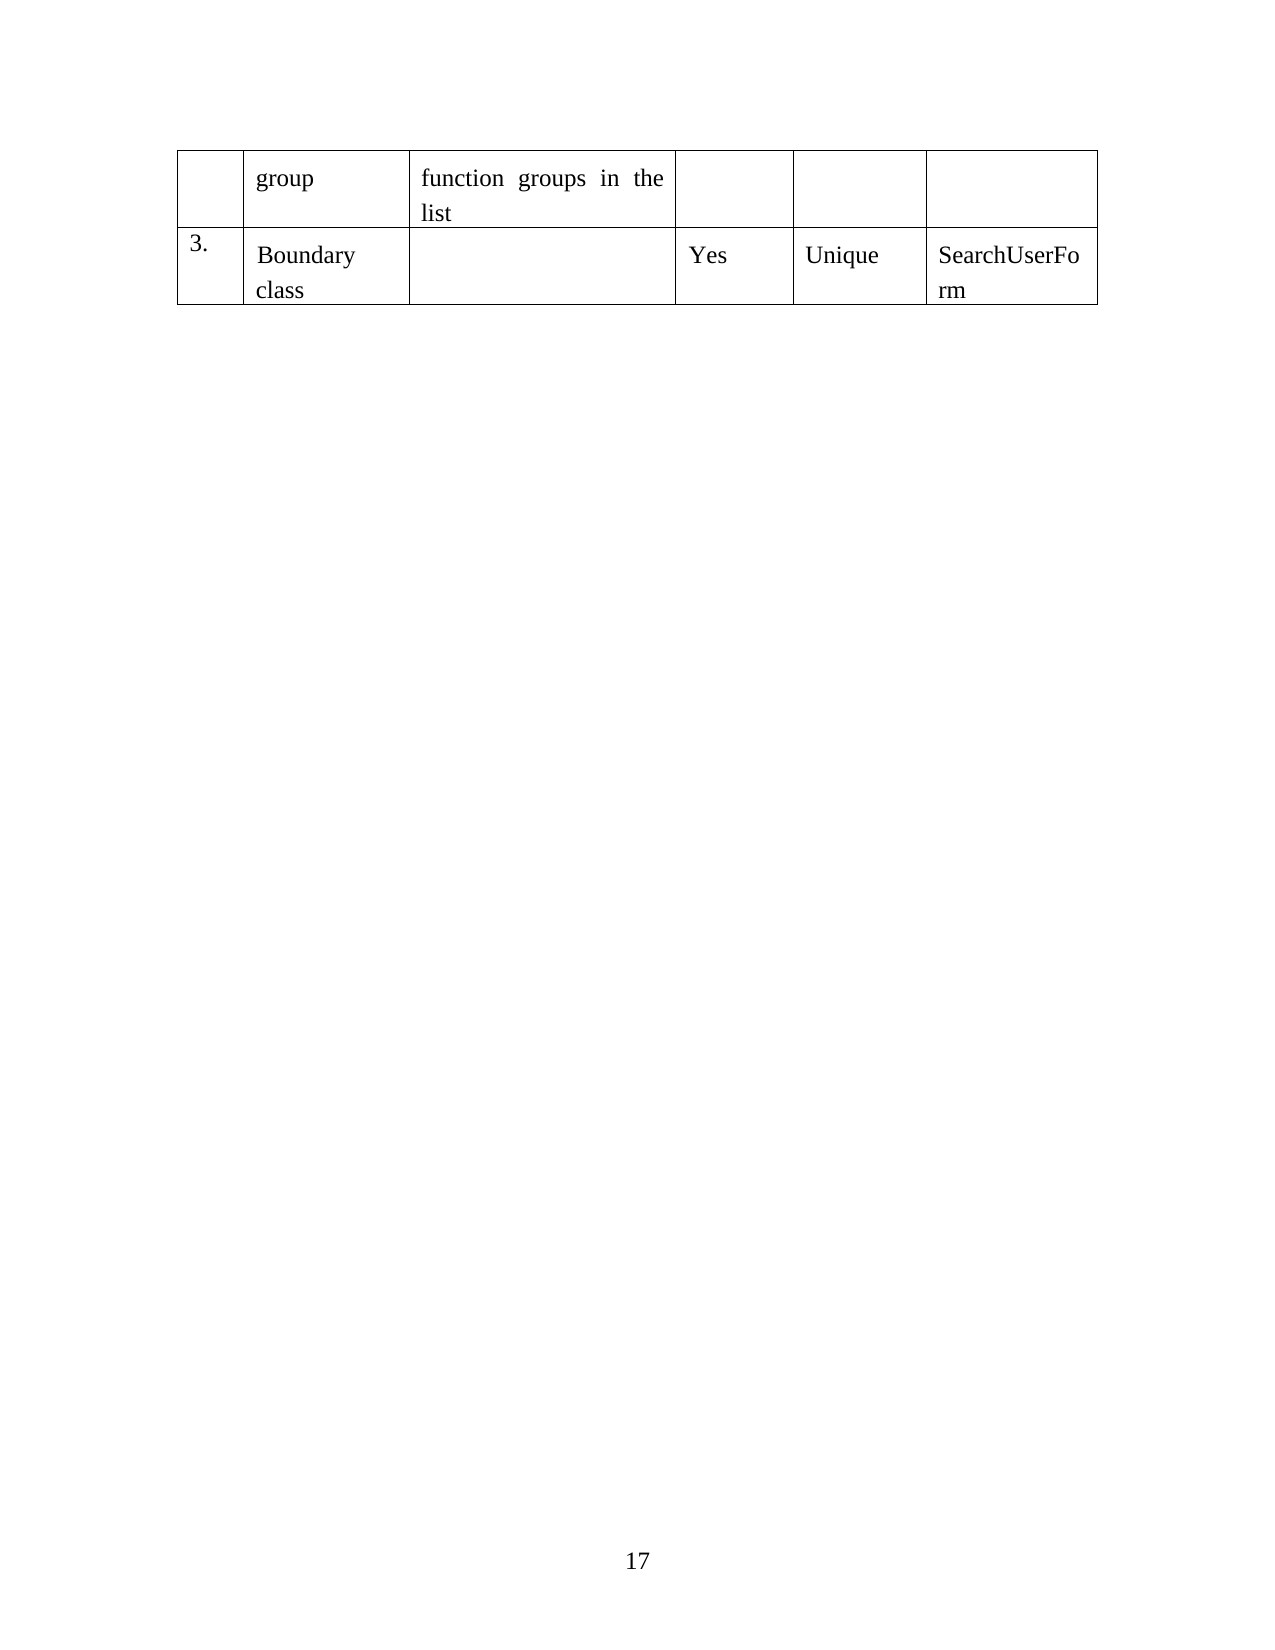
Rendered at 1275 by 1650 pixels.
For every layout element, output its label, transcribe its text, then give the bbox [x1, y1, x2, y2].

table_cell [927, 151, 1097, 227]
table_cell group [244, 151, 409, 227]
table_cell [178, 228, 243, 303]
table_cell [676, 151, 793, 227]
table_cell Unique [794, 228, 926, 303]
table_cell SearchUserForm [927, 228, 1097, 303]
table_cell [178, 151, 243, 227]
table_cell Yes [676, 228, 793, 303]
table_cell [794, 151, 926, 227]
table_cell Boundary class [244, 228, 409, 303]
table_cell [410, 228, 675, 303]
table_cell function groups in the list [410, 151, 675, 227]
